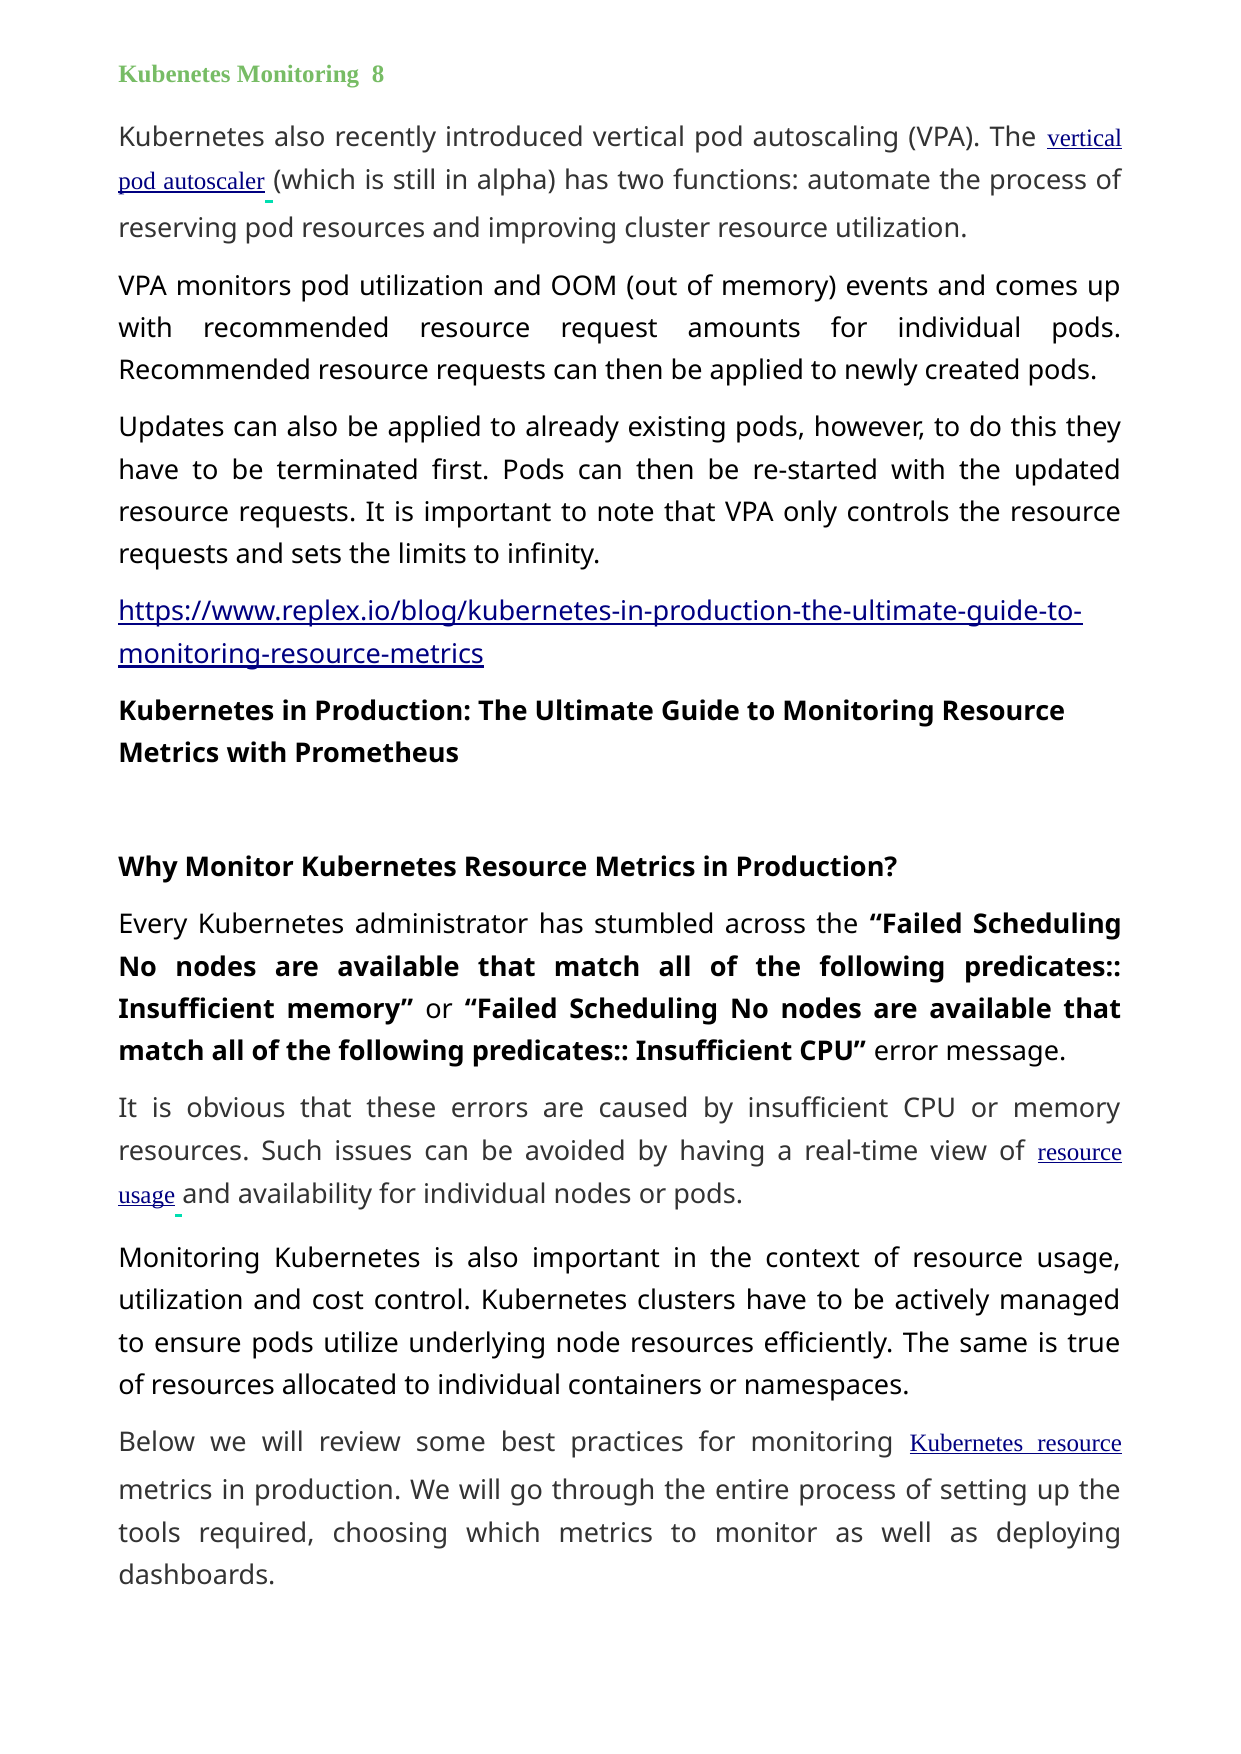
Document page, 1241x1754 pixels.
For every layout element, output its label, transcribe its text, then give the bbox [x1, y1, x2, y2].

text It is obvious that these errors are caused by insufficient CPU or memory resources. Such issues can be avoided by having a real-time view of resource usage and availability for individual nodes or pods. [118, 1089, 1122, 1217]
text Monitoring Kubernetes is also important in the context of resource usage, utilization and cost control. Kubernetes clusters have to be actively managed to ensure pods utilize underlying node resources efficiently. The same is true of resources allocated to individual containers or namespaces. [118, 1238, 1122, 1402]
text Below we will review some best practices for monitoring Kubernetes resource metrics in production. We will go through the entire process of setting up the tools required, choosing which metrics to monitor as well as deploying dashboards. [118, 1422, 1122, 1592]
text https://www.replex.io/blog/kubernetes-in-production-the-ultimate-guide-to-monitoring-resource-metrics [118, 592, 1122, 671]
text Why Monitor Kubernetes Resource Metrics in Production? [118, 848, 1122, 884]
text Kubernetes also recently introduced vertical pod autoscaling (VPA). The vertical pod autoscaler (which is still in alpha) has two functions: automate the process of reserving pod resources and improving cluster resource utilization. [118, 117, 1122, 246]
text Updates can also be applied to already existing pods, however, to do this they have to be terminated first. Pods can then be re-started with the updated resource requests. It is important to note that VPA only controls the resource requests and sets the limits to infinity. [118, 408, 1122, 572]
text Every Kubernetes administrator has stumbled across the “Failed Scheduling No nodes are available that match all of the following predicates:: Insufficient memory” or “Failed Scheduling No nodes are available that match all of the following predicates:: Insufficient CPU” error message. [118, 904, 1122, 1069]
text VPA monitors pod utilization and OOM (out of memory) events and comes up with recommended resource request amounts for individual pods. Recommended resource requests can then be applied to newly created pods. [118, 266, 1122, 388]
text Kubernetes in Production: The Ultimate Guide to Monitoring Resource Metrics with Prometheus [118, 691, 1122, 771]
